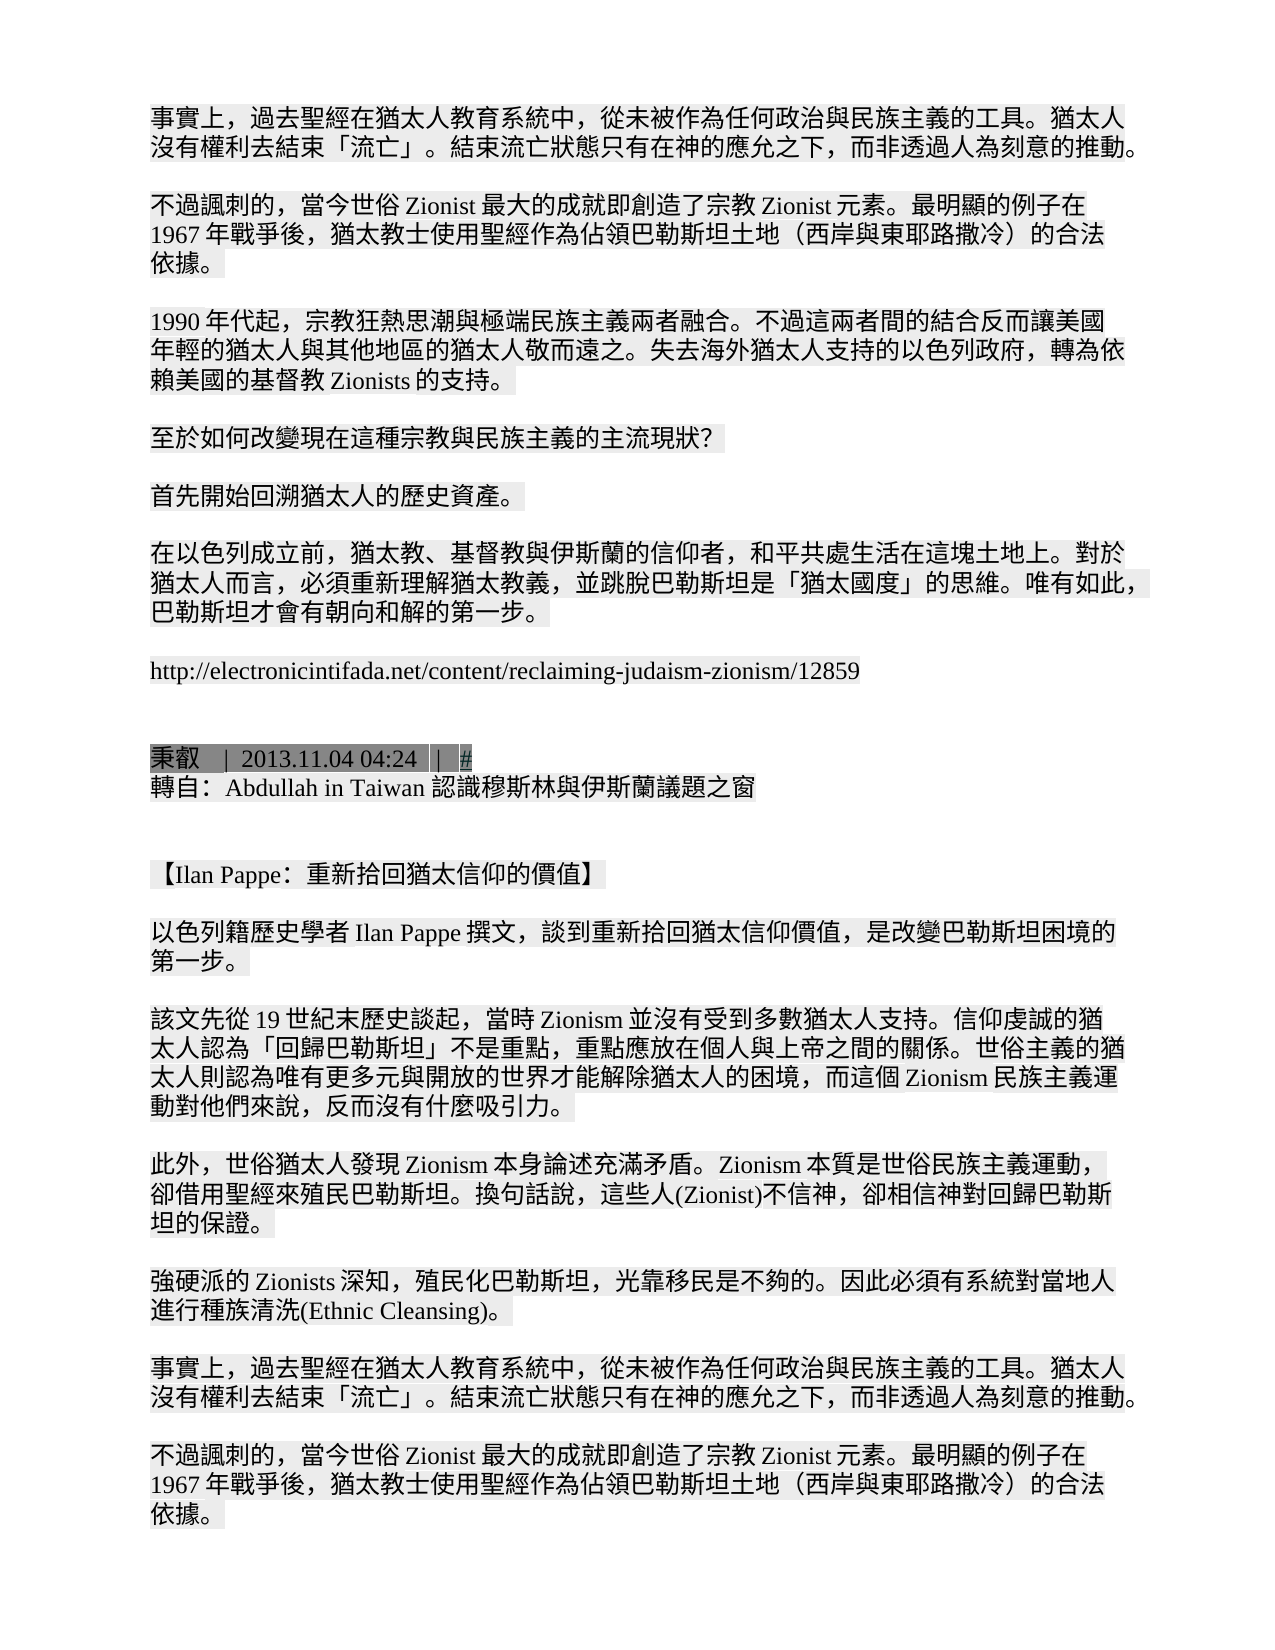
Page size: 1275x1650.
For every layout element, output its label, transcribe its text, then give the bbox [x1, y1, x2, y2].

text 秉叡 | 2013.11.04 04:24 | # [150, 744, 1125, 773]
text 轉自：Abdullah in Taiwan 認識穆斯林與伊斯蘭議題之窗 【Ilan Pappe：重新拾回猶太信仰的價值】 以色列籍歷史學者Ilan Pappe撰文，談到重新拾回猶太信仰價值，是改變巴勒斯坦困境的第一步。 該文先從19世紀末歷史談起，當時Zionism並沒有受到多數猶太人支持。信仰虔誠的猶太人認為「回歸巴勒斯坦」不是重點，重點應放在個人與上帝之間的關係。世俗主義的猶太人則認為唯有更多元與開放的世界才能解除猶太人的困境，而這個Zionism民族主義運動對他們來說，反而沒有什麼吸引力。 此外，世俗猶太人發現Zionism本身論述充滿矛盾。Zionism本質是世俗民族主義運動，卻借用聖經來殖民巴勒斯坦。換句話說，這些人(Zionist)不信神，卻相信神對回歸巴勒斯坦的保證。 強硬派的Zionists深知，殖民化巴勒斯坦，光靠移民是不夠的。因此必須有系統對當地人進行種族清洗(Ethnic Cleansing)。 事實上，過去聖經在猶太人教育系統中，從未被作為任何政治與民族主義的工具。猶太人沒有權利去結束「流亡」。結束流亡狀態只有在神的應允之下，而非透過人為刻意的推動。 不過諷刺的，當今世俗Zionist最大的成就即創造了宗教Zionist元素。最明顯的例子在1967年戰爭後，猶太教士使用聖經作為佔領巴勒斯坦土地（西岸與東耶路撒冷）的合法依據。 1990年代起，宗教狂熱思潮與極端民族主義兩者融合。不過這兩者間的結合反而讓美國年輕的猶太人與其他地區的猶太人敬而遠之。失去海外猶太人支持的以色列政府，轉為依賴美國的基督教Zionists的支持。 至於如何改變現在這種宗教與民族主義的主流現狀？ 首先開始回溯猶太人的歷史資產。 在以色列成立前，猶太教、基督教與伊斯蘭的信仰者，和平共處生活在這塊土地上。對於猶太人而言，必須重新理解猶太教義，並跳脫巴勒斯坦是「猶太國度」的思維。唯有如此，巴勒斯坦才會有朝向和解的第一步。 http://electronicintifada.net/content/reclaiming-judaism-zionism/12859 [150, 773, 1125, 1558]
text 轉自：Abdullah in Taiwan 認識穆斯林與伊斯蘭議題之窗 【Ilan Pappe：重新拾回猶太信仰的價值】 以色列籍歷史學者Ilan Pappe撰文，談到重新拾回猶太信仰價值，是改變巴勒斯坦困境的第一步。 該文先從19世紀末歷史談起，當時Zionism並沒有受到多數猶太人支持。信仰虔誠的猶太人認為「回歸巴勒斯坦」不是重點，重點應放在個人與上帝之間的關係。世俗主義的猶太人則認為唯有更多元與開放的世界才能解除猶太人的困境，而這個Zionism民族主義運動對他們來說，反而沒有什麼吸引力。 此外，世俗猶太人發現Zionism本身論述充滿矛盾。Zionism本質是世俗民族主義運動，卻借用聖經來殖民巴勒斯坦。換句話說，這些人(Zionist)不信神，卻相信神對回歸巴勒斯坦的保證。 強硬派的Zionists深知，殖民化巴勒斯坦，光靠移民是不夠的。因此必須有系統對當地人進行種族清洗(Ethnic Cleansing)。 事實上，過去聖經在猶太人教育系統中，從未被作為任何政治與民族主義的工具。猶太人沒有權利去結束「流亡」。結束流亡狀態只有在神的應允之下，而非透過人為刻意的推動。 不過諷刺的，當今世俗Zionist最大的成就即創造了宗教Zionist元素。最明顯的例子在1967年戰爭後，猶太教士使用聖經作為佔領巴勒斯坦土地（西岸與東耶路撒冷）的合法依據。 1990年代起，宗教狂熱思潮與極端民族主義兩者融合。不過這兩者間的結合反而讓美國年輕的猶太人與其他地區的猶太人敬而遠之。失去海外猶太人支持的以色列政府，轉為依賴美國的基督教Zionists的支持。 至於如何改變現在這種宗教與民族主義的主流現狀？ 首先開始回溯猶太人的歷史資產。 在以色列成立前，猶太教、基督教與伊斯蘭的信仰者，和平共處生活在這塊土地上。對於猶太人而言，必須重新理解猶太教義，並跳脫巴勒斯坦是「猶太國度」的思維。唯有如此，巴勒斯坦才會有朝向和解的第一步。 http://electronicintifada.net/content/reclaiming-judaism-zionism/12859 [150, 75, 1125, 684]
